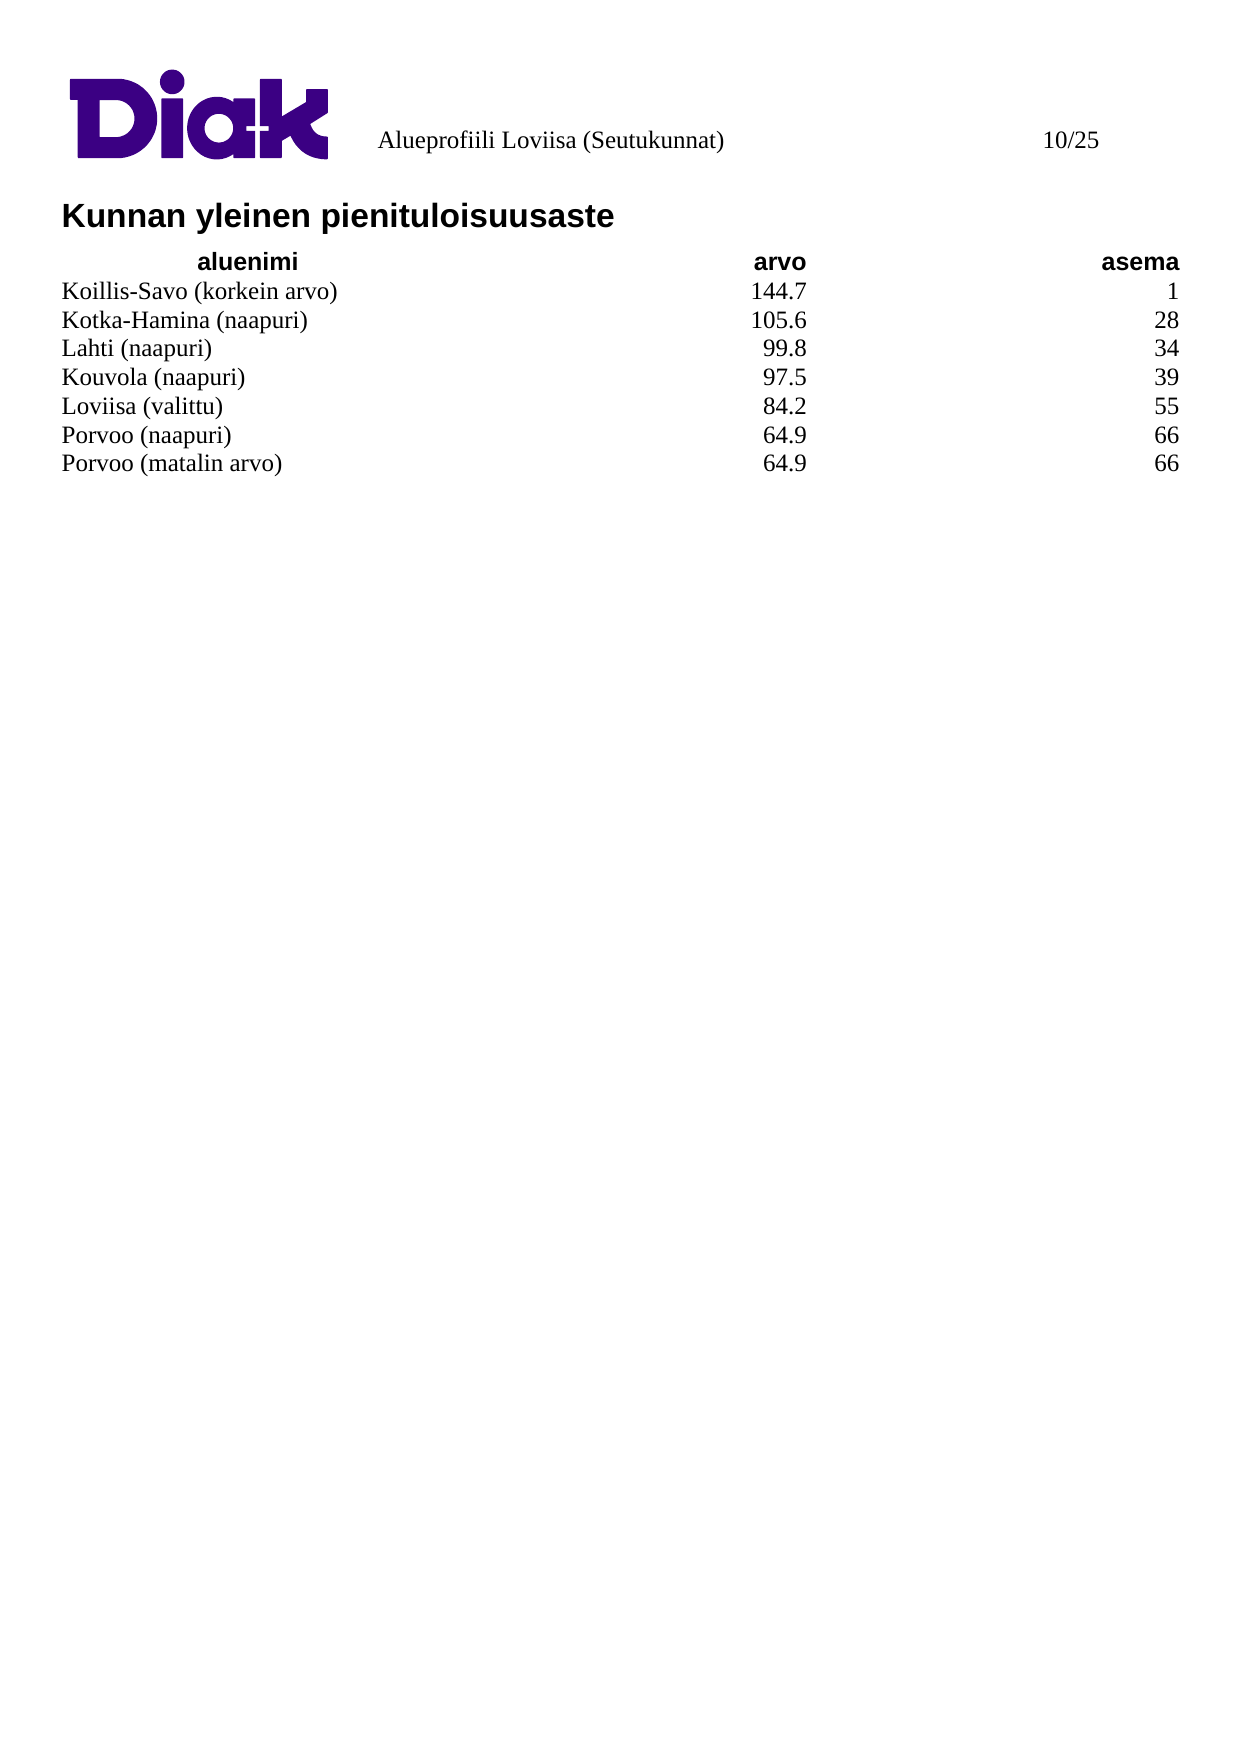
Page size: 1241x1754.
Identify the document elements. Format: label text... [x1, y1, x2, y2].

table_cell 64.9 [434, 449, 806, 477]
table_cell 97.5 [434, 362, 806, 391]
table_cell 66 [806, 420, 1179, 448]
table_cell Koillis-Savo (korkein arvo) [61, 276, 434, 305]
table_cell 34 [806, 334, 1179, 362]
table_cell Kotka-Hamina (naapuri) [61, 305, 434, 333]
table_cell 99.8 [434, 334, 806, 362]
table_cell 66 [806, 449, 1179, 477]
table_cell Kouvola (naapuri) [61, 362, 434, 391]
table_cell 1 [806, 276, 1179, 305]
table_cell 55 [806, 391, 1179, 420]
table_cell Porvoo (matalin arvo) [61, 449, 434, 477]
table_cell Loviisa (valittu) [61, 391, 434, 420]
table_cell Porvoo (naapuri) [61, 420, 434, 448]
table_header arvo [434, 247, 806, 276]
table_cell 105.6 [434, 305, 806, 333]
table_cell Lahti (naapuri) [61, 334, 434, 362]
table_cell 39 [806, 362, 1179, 391]
table_header asema [806, 247, 1179, 276]
table_header aluenimi [61, 247, 434, 276]
table_cell 64.9 [434, 420, 806, 448]
table_cell 28 [806, 305, 1179, 333]
table_cell 144.7 [434, 276, 806, 305]
subtitle Kunnan yleinen pienituloisuusaste [61, 196, 1179, 235]
table_cell 84.2 [434, 391, 806, 420]
